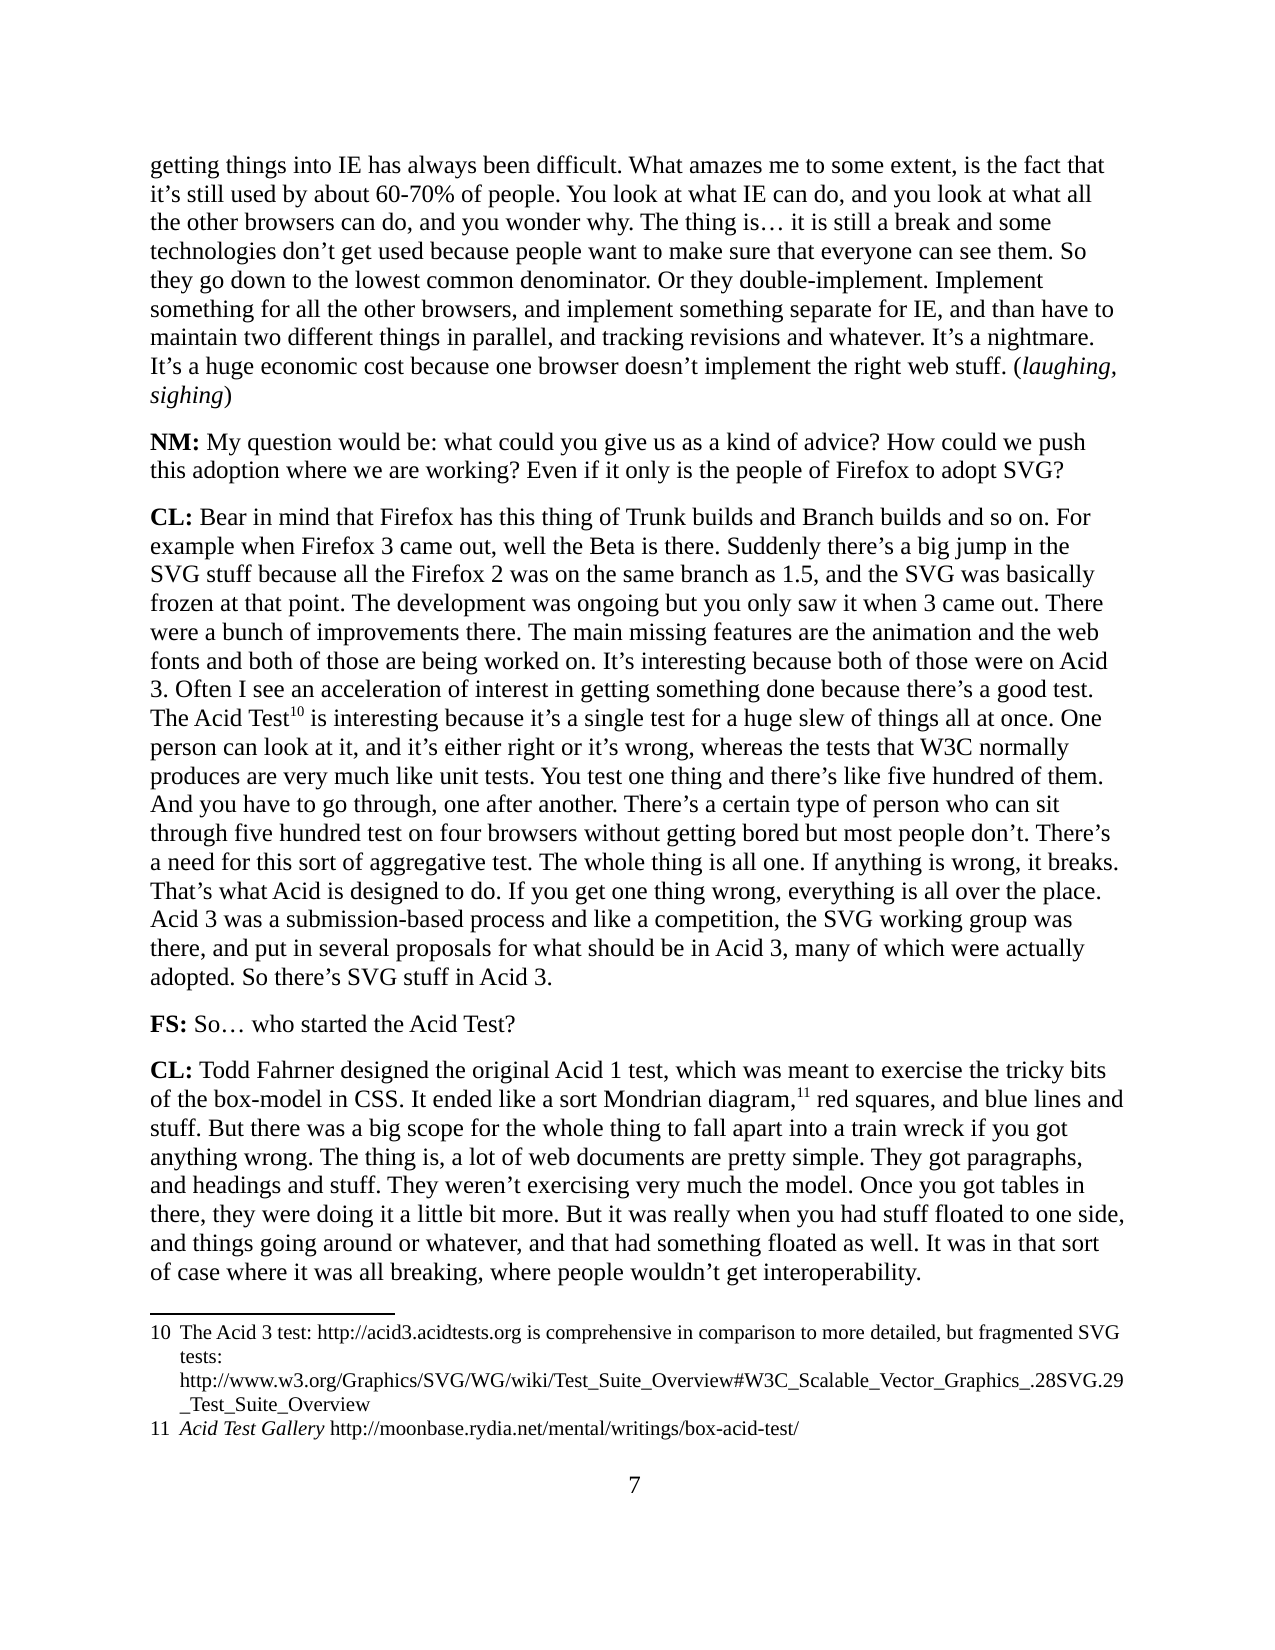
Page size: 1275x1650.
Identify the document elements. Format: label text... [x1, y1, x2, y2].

text The Acid 3 test: http://acid3.acidtests.org is comprehensive in comparison to more detailed, but fragmented SVG tests: http://www.w3.org/Graphics/SVG/WG/wiki/Test_Suite_Overview#W3C_Scalable_Vector_Graphics_.28SVG.29_Test_Suite_Overview [150, 1320, 1125, 1416]
text CL: Bear in mind that Firefox has this thing of Trunk builds and Branch builds and so on. For example when Firefox 3 came out, well the Beta is there. Suddenly there’s a big jump in the SVG stuff because all the Firefox 2 was on the same branch as 1.5, and the SVG was basically frozen at that point. The development was ongoing but you only saw it when 3 came out. There were a bunch of improvements there. The main missing features are the animation and the web fonts and both of those are being worked on. It’s interesting because both of those were on Acid 3. Often I see an acceleration of interest in getting something done because there’s a good test. The Acid Test is interesting because it’s a single test for a huge slew of things all at once. One person can look at it, and it’s either right or it’s wrong, whereas the tests that W3C normally produces are very much like unit tests. You test one thing and there’s like five hundred of them. And you have to go through, one after another. There’s a certain type of person who can sit through five hundred test on four browsers without getting bored but most people don’t. There’s a need for this sort of aggregative test. The whole thing is all one. If anything is wrong, it breaks. That’s what Acid is designed to do. If you get one thing wrong, everything is all over the place. Acid 3 was a submission-based process and like a competition, the SVG working group was there, and put in several proposals for what should be in Acid 3, many of which were actually adopted. So there’s SVG stuff in Acid 3. [150, 502, 1125, 991]
text NM: My question would be: what could you give us as a kind of advice? How could we push this adoption where we are working? Even if it only is the people of Firefox to adopt SVG? [150, 427, 1125, 484]
text Acid Test Gallery http://moonbase.rydia.net/mental/writings/box-acid-test/ [150, 1416, 1125, 1440]
text FS: So… who started the Acid Test? [150, 1009, 1125, 1037]
text getting things into IE has always been difficult. What amazes me to some extent, is the fact that it’s still used by about 60-70% of people. You look at what IE can do, and you look at what all the other browsers can do, and you wonder why. The thing is… it is still a break and some technologies don’t get used because people want to make sure that everyone can see them. So they go down to the lowest common denominator. Or they double-implement. Implement something for all the other browsers, and implement something separate for IE, and than have to maintain two different things in parallel, and tracking revisions and whatever. It’s a nightmare. It’s a huge economic cost because one browser doesn’t implement the right web stuff. (laughing, sighing) [150, 150, 1125, 409]
text CL: Todd Fahrner designed the original Acid 1 test, which was meant to exercise the tricky bits of the box-model in CSS. It ended like a sort Mondrian diagram, red squares, and blue lines and stuff. But there was a big scope for the whole thing to fall apart into a train wreck if you got anything wrong. The thing is, a lot of web documents are pretty simple. They got paragraphs, and headings and stuff. They weren’t exercising very much the model. Once you got tables in there, they were doing it a little bit more. But it was really when you had stuff floated to one side, and things going around or whatever, and that had something floated as well. It was in that sort of case where it was all breaking, where people wouldn’t get interoperability. [150, 1055, 1125, 1285]
